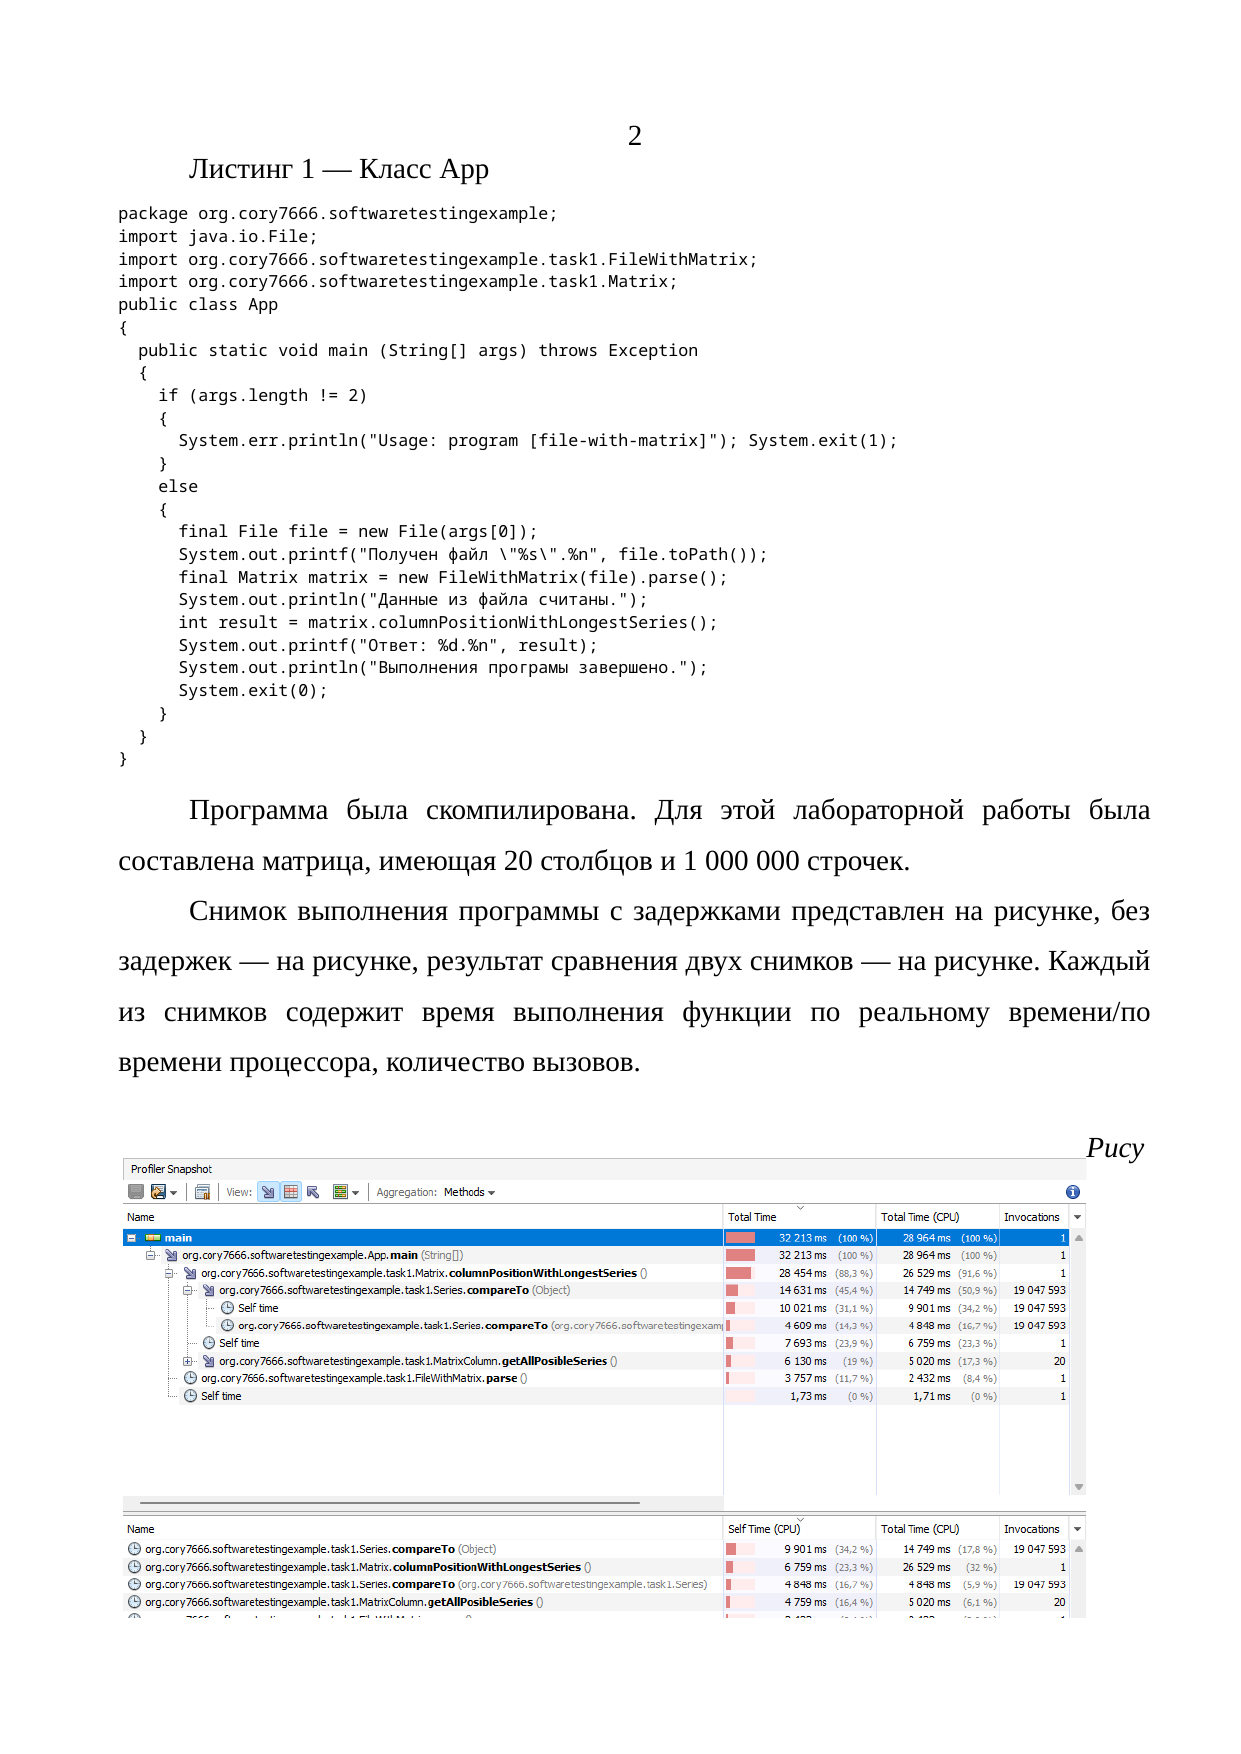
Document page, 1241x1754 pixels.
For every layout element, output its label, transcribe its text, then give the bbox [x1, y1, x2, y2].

text Рисунок 6.1 — Выполнение программы с задержками [118, 1130, 1152, 1617]
text else [118, 474, 1152, 497]
text import java.io.File; [118, 225, 1152, 247]
text } [118, 452, 1152, 474]
text { [118, 316, 1152, 338]
text Программа была скомпилирована. Для этой лабораторной работы была составлена матрица, имеющая 20 столбцов и 1 000 000 строчек. [118, 792, 1152, 876]
text package org.cory7666.softwaretestingexample; [118, 202, 1152, 225]
text System.out.printf("Получен файл \"%s\".%n", file.toPath()); [118, 543, 1152, 565]
text { [118, 497, 1152, 520]
text final Matrix matrix = new FileWithMatrix(file).parse(); [118, 565, 1152, 588]
text System.err.println("Usage: program [file-with-matrix]"); System.exit(1); [118, 429, 1152, 452]
text import org.cory7666.softwaretestingexample.task1.Matrix; [118, 270, 1152, 293]
text System.out.printf("Ответ: %d.%n", result); [118, 633, 1152, 656]
text } [118, 724, 1152, 747]
text System.out.println("Данные из файла считаны."); [118, 588, 1152, 611]
text Снимок выполнения программы с задержками представлен на рисунке, без задержек — на рисунке, результат сравнения двух снимков — на рисунке. Каждый из снимков содержит время выполнения функции по реальному времени/по времени процессора, количество вызовов. [118, 893, 1152, 1077]
text final File file = new File(args[0]); [118, 520, 1152, 543]
text System.out.println("Выполнения програмы завершено."); [118, 656, 1152, 679]
text System.exit(0); [118, 679, 1152, 702]
text public class App [118, 293, 1152, 316]
text } [118, 747, 1152, 770]
text int result = matrix.columnPositionWithLongestSeries(); [118, 611, 1152, 633]
text import org.cory7666.softwaretestingexample.task1.FileWithMatrix; [118, 247, 1152, 270]
text if (args.length != 2) [118, 384, 1152, 406]
text Листинг 1 — Класс App [118, 152, 1152, 185]
text public static void main (String[] args) throws Exception [118, 338, 1152, 361]
text { [118, 406, 1152, 429]
text } [118, 702, 1152, 724]
text { [118, 361, 1152, 384]
